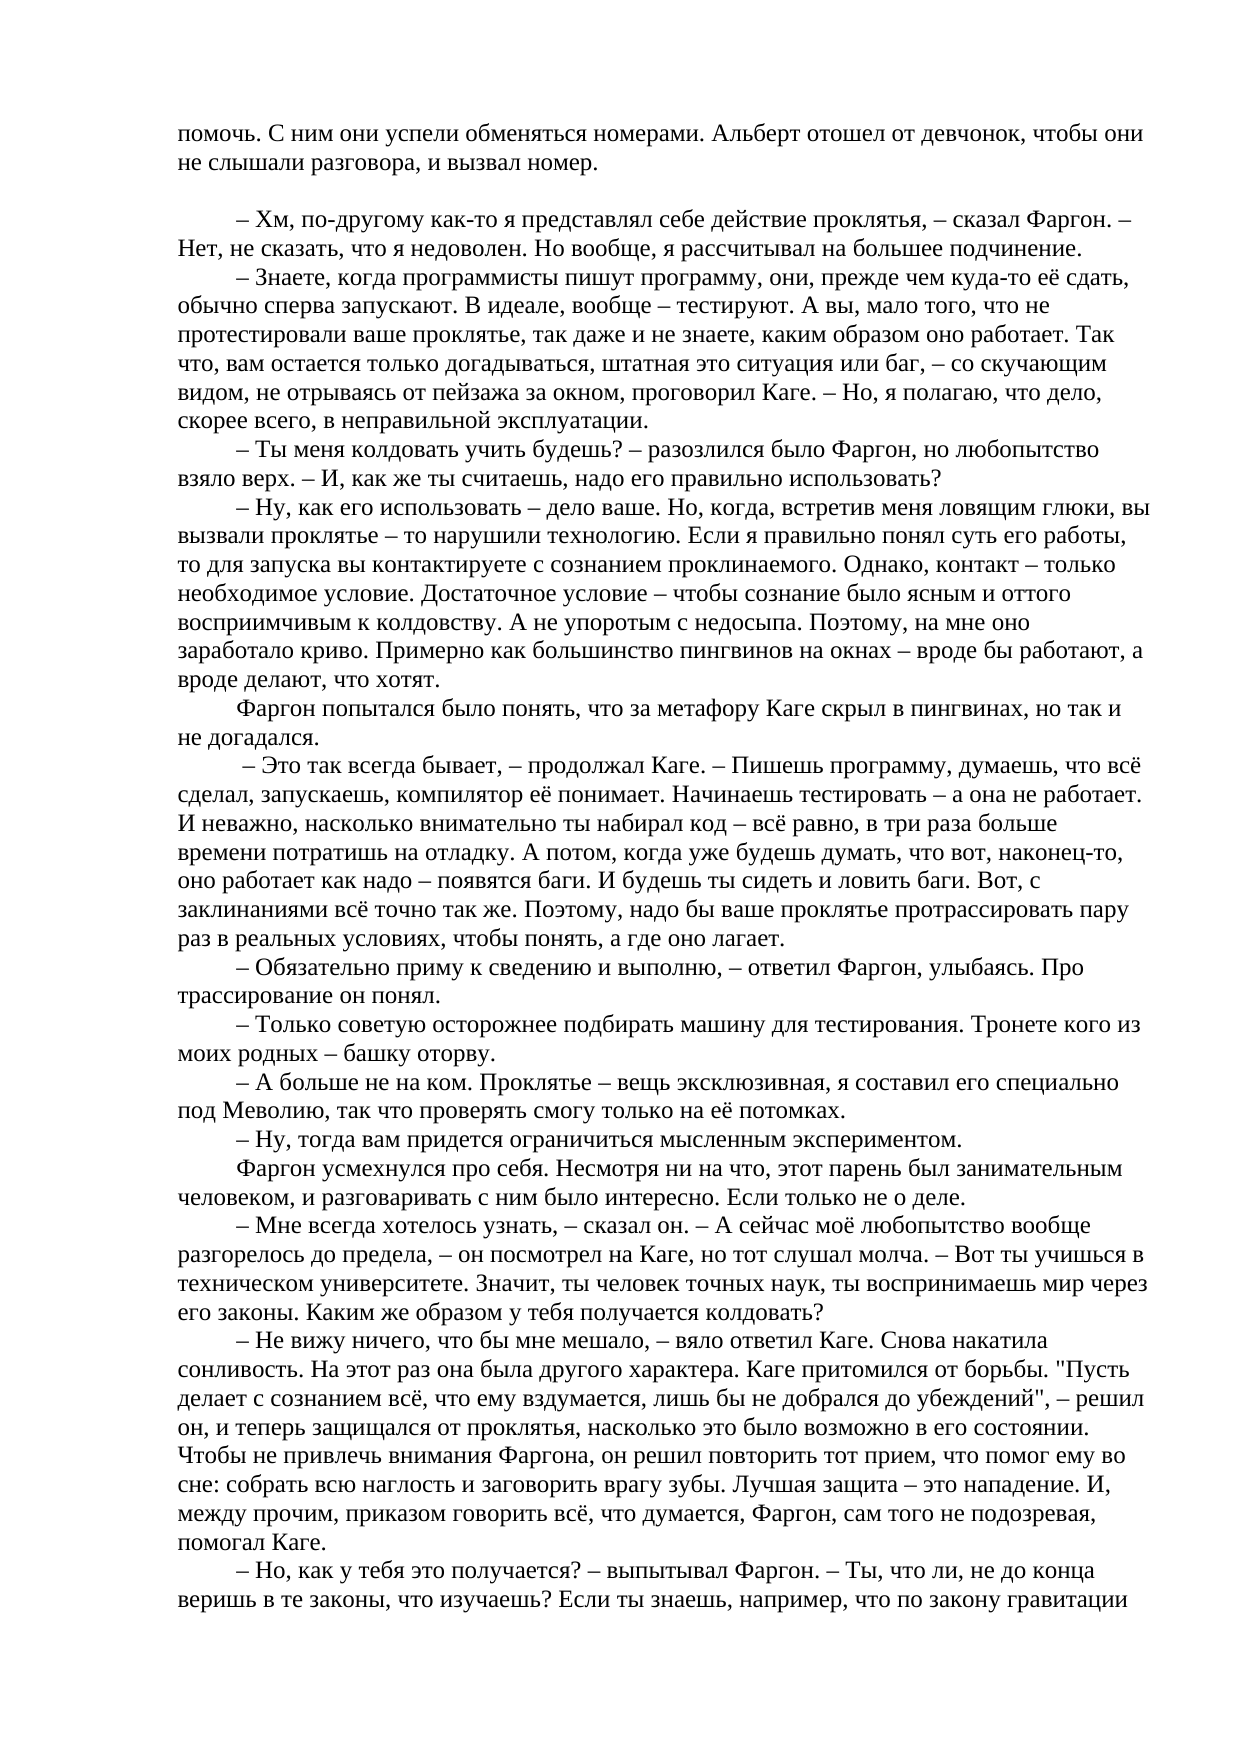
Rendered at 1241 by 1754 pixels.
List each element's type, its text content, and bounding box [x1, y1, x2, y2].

text – Знаете, когда программисты пишут программу, они, прежде чем куда-то её сдать, обычно сперва запускают. В идеале, вообще – тестируют. А вы, мало того, что не протестировали ваше проклятье, так даже и не знаете, каким образом оно работает. Так что, вам остается только догадываться, штатная это ситуация или баг, – со скучающим видом, не отрываясь от пейзажа за окном, проговорил Каге. – Но, я полагаю, что дело, скорее всего, в неправильной эксплуатации. [177, 262, 1152, 434]
text – Хм, по-другому как-то я представлял себе действие проклятья, – сказал Фаргон. – Нет, не сказать, что я недоволен. Но вообще, я рассчитывал на большее подчинение. [177, 204, 1152, 262]
text – Но, как у тебя это получается? – выпытывал Фаргон. – Ты, что ли, не до конца веришь в те законы, что изучаешь? Если ты знаешь, например, что по закону гравитации [177, 1556, 1152, 1613]
text – Это так всегда бывает, – продолжал Каге. – Пишешь программу, думаешь, что всё сделал, запускаешь, компилятор её понимает. Начинаешь тестировать – а она не работает. И неважно, насколько внимательно ты набирал код – всё равно, в три раза больше времени потратишь на отладку. А потом, когда уже будешь думать, что вот, наконец-то, оно работает как надо – появятся баги. И будешь ты сидеть и ловить баги. Вот, с заклинаниями всё точно так же. Поэтому, надо бы ваше проклятье протрассировать пару раз в реальных условиях, чтобы понять, а где оно лагает. [177, 751, 1152, 952]
text помочь. С ним они успели обменяться номерами. Альберт отошел от девчонок, чтобы они не слышали разговора, и вызвал номер. [177, 118, 1152, 176]
text – Ну, тогда вам придется ограничиться мысленным экспериментом. [177, 1124, 1152, 1153]
text – А больше не на ком. Проклятье – вещь эксклюзивная, я составил его специально под Меволию, так что проверять смогу только на её потомках. [177, 1067, 1152, 1124]
text – Мне всегда хотелось узнать, – сказал он. – А сейчас моё любопытство вообще разгорелось до предела, – он посмотрел на Каге, но тот слушал молча. – Вот ты учишься в техническом университете. Значит, ты человек точных наук, ты воспринимаешь мир через его законы. Каким же образом у тебя получается колдовать? [177, 1211, 1152, 1326]
text – Обязательно приму к сведению и выполню, – ответил Фаргон, улыбаясь. Про трассирование он понял. [177, 952, 1152, 1009]
text – Ну, как его использовать – дело ваше. Но, когда, встретив меня ловящим глюки, вы вызвали проклятье – то нарушили технологию. Если я правильно понял суть его работы, то для запуска вы контактируете с сознанием проклинаемого. Однако, контакт – только необходимое условие. Достаточное условие – чтобы сознание было ясным и оттого восприимчивым к колдовству. А не упоротым с недосыпа. Поэтому, на мне оно заработало криво. Примерно как большинство пингвинов на окнах – вроде бы работают, а вроде делают, что хотят. [177, 492, 1152, 693]
text Фаргон усмехнулся про себя. Несмотря ни на что, этот парень был занимательным человеком, и разговаривать с ним было интересно. Если только не о деле. [177, 1153, 1152, 1211]
text – Не вижу ничего, что бы мне мешало, – вяло ответил Каге. Снова накатила сонливость. На этот раз она была другого характера. Каге притомился от борьбы. "Пусть делает с сознанием всё, что ему вздумается, лишь бы не добрался до убеждений", – решил он, и теперь защищался от проклятья, насколько это было возможно в его состоянии. Чтобы не привлечь внимания Фаргона, он решил повторить тот прием, что помог ему во сне: собрать всю наглость и заговорить врагу зубы. Лучшая защита – это нападение. И, между прочим, приказом говорить всё, что думается, Фаргон, сам того не подозревая, помогал Каге. [177, 1326, 1152, 1556]
text – Только советую осторожнее подбирать машину для тестирования. Тронете кого из моих родных – башку оторву. [177, 1009, 1152, 1067]
text Фаргон попытался было понять, что за метафору Каге скрыл в пингвинах, но так и не догадался. [177, 693, 1152, 751]
text – Ты меня колдовать учить будешь? – разозлился было Фаргон, но любопытство взяло верх. – И, как же ты считаешь, надо его правильно использовать? [177, 434, 1152, 492]
